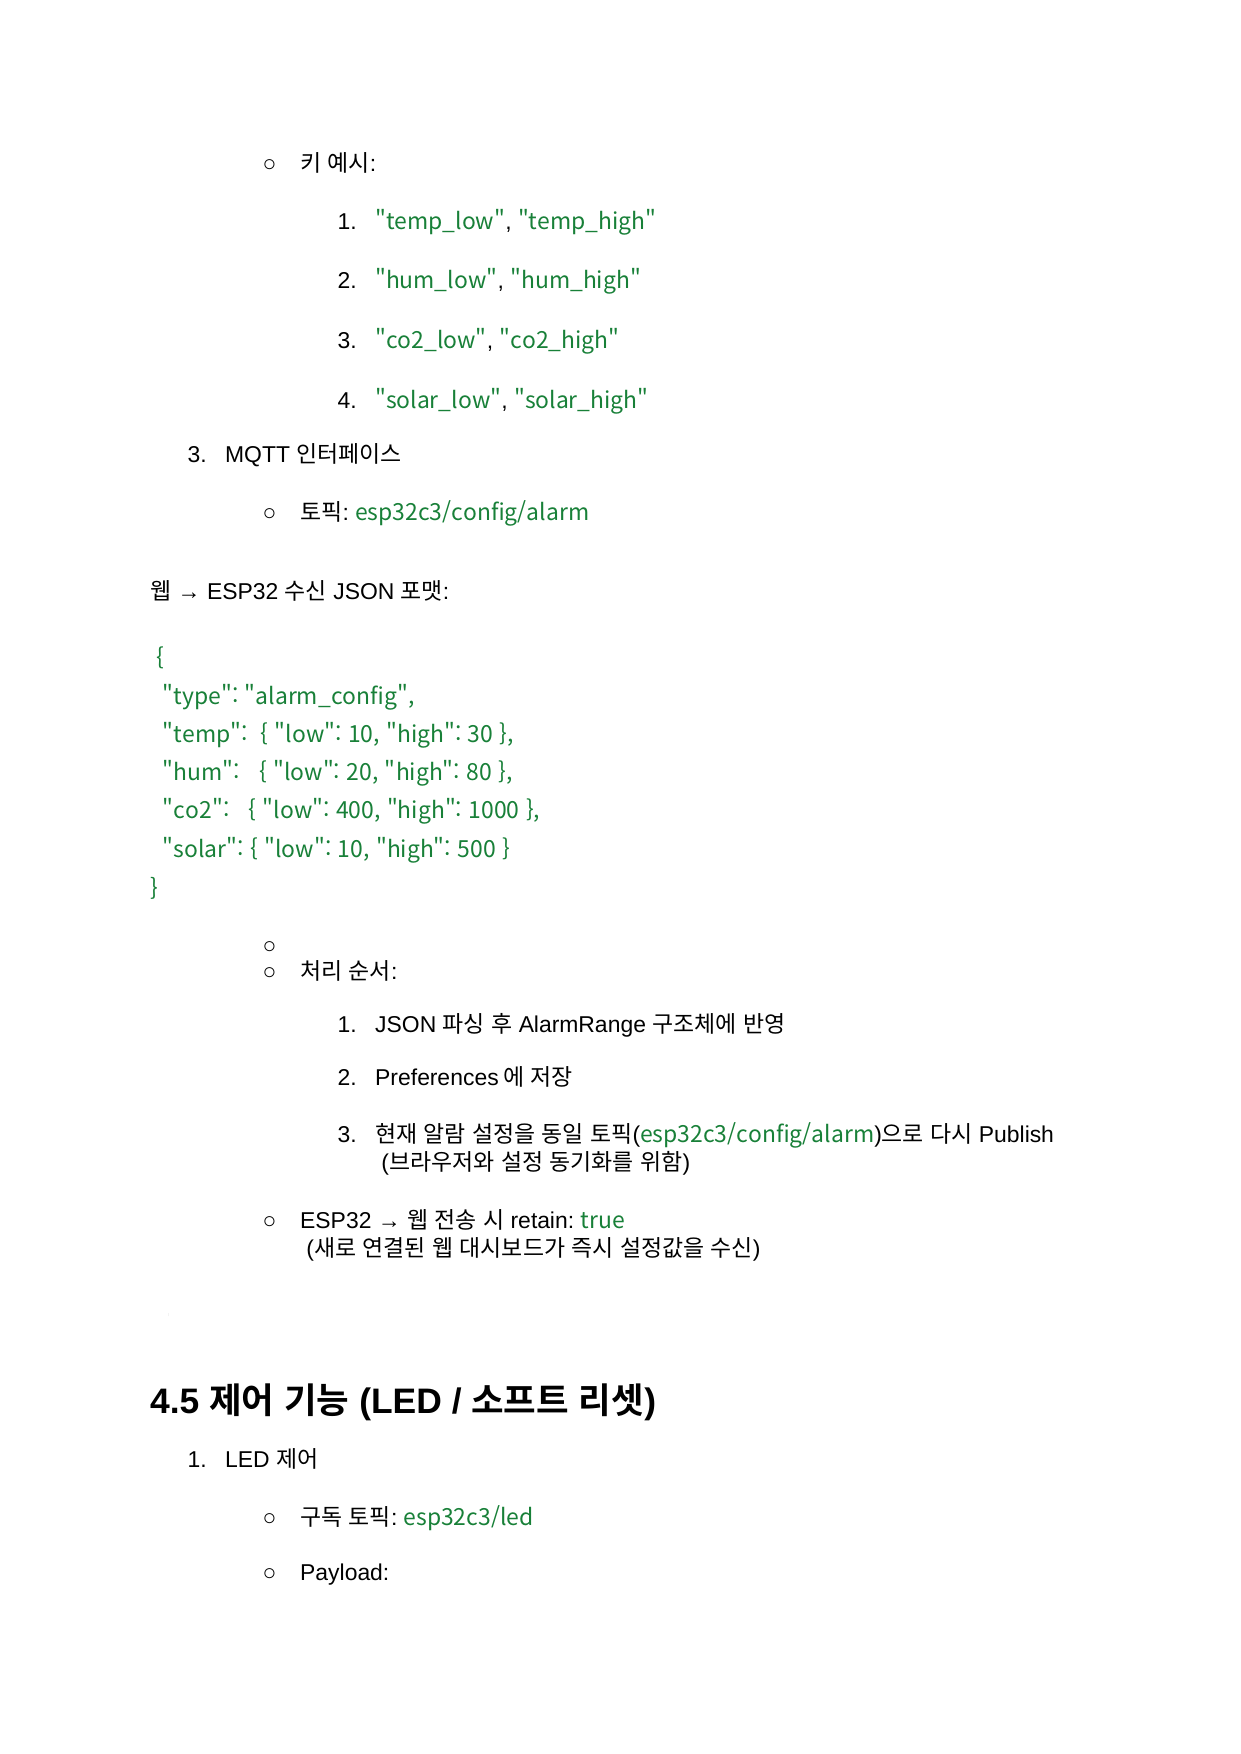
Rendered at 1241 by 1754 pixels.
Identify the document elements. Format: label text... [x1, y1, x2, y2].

text "solar": { "low": 10, "high": 500 } [150, 830, 1090, 864]
list 키 예시: [262, 150, 1090, 203]
text "hum": { "low": 20, "high": 80 }, [150, 754, 1090, 787]
list 처리 순서: [262, 958, 1090, 1011]
text "temp": { "low": 10, "high": 30 }, [150, 716, 1090, 749]
list 구독 토픽: esp32c3/led [262, 1499, 1090, 1559]
text } [150, 868, 1090, 902]
text 웹 → ESP32 수신 JSON 포맷: { [150, 578, 1090, 673]
list 토픽: esp32c3/config/alarm [262, 494, 1090, 553]
list "hum_low", "hum_high" [337, 262, 1090, 322]
list Payload: [262, 1559, 1090, 1585]
list "temp_low", "temp_high" [337, 203, 1090, 262]
text "type": "alarm_config", [150, 678, 1090, 711]
list "co2_low", "co2_high" [337, 322, 1090, 381]
list Preferences에 저장 [337, 1063, 1090, 1116]
text "co2": { "low": 400, "high": 1000 }, [150, 792, 1090, 826]
list 현재 알람 설정을 동일 토픽(esp32c3/config/alarm)으로 다시 Publish (브라우저와 설정 동기화를 위함) [337, 1116, 1090, 1202]
list JSON 파싱 후 AlarmRange 구조체에 반영 [337, 1011, 1090, 1063]
list LED 제어 [187, 1446, 1090, 1499]
list "solar_low", "solar_high" [337, 381, 1090, 441]
list ESP32 → 웹 전송 시 retain: true (새로 연결된 웹 대시보드가 즉시 설정값을 수신) [262, 1202, 1090, 1288]
subtitle 4.5 제어 기능 (LED / 소프트 리셋) [150, 1381, 1090, 1421]
list MQTT 인터페이스 [187, 441, 1090, 494]
